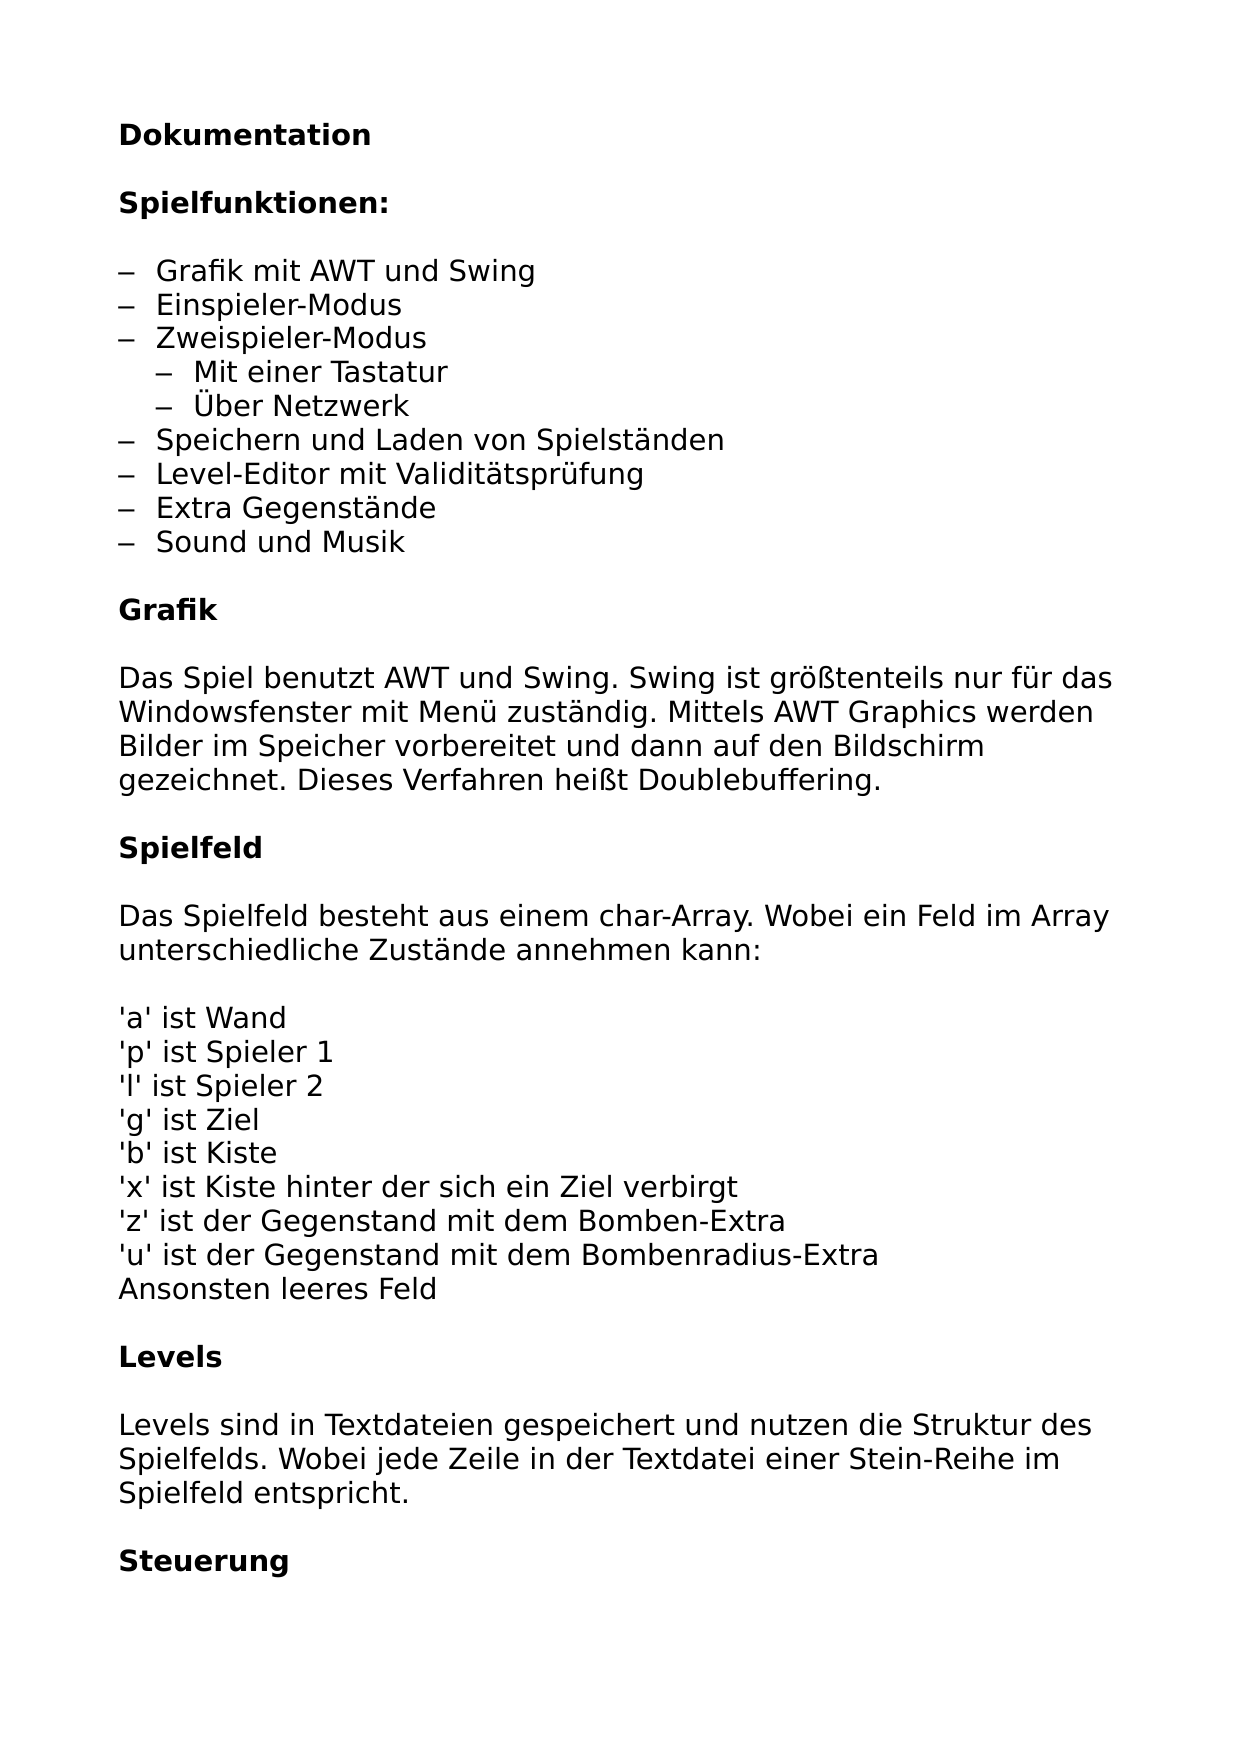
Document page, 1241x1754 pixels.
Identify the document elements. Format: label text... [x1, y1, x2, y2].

text Das Spielfeld besteht aus einem char-Array. Wobei ein Feld im Array unterschiedliche Zustände annehmen kann: [118, 899, 1122, 967]
text Ansonsten leeres Feld [118, 1273, 1122, 1307]
list Über Netzwerk [156, 390, 1122, 424]
list Sound und Musik [118, 526, 1122, 559]
text Das Spiel benutzt AWT und Swing. Swing ist größtenteils nur für das Windowsfenster mit Menü zuständig. Mittels AWT Graphics werden Bilder im Speicher vorbereitet und dann auf den Bildschirm gezeichnet. Dieses Verfahren heißt Doublebuffering. [118, 661, 1122, 797]
text 'p' ist Spieler 1 [118, 1035, 1122, 1069]
text 'g' ist Ziel [118, 1103, 1122, 1137]
text Spielfunktionen: [118, 186, 1122, 220]
text Levels [118, 1341, 1122, 1374]
text 'a' ist Wand [118, 1001, 1122, 1035]
text Grafik [118, 593, 1122, 627]
list Grafik mit AWT und Swing [118, 254, 1122, 288]
text Levels sind in Textdateien gespeichert und nutzen die Struktur des Spielfelds. Wobei jede Zeile in der Textdatei einer Stein-Reihe im Spielfeld entspricht. [118, 1408, 1122, 1510]
list Speichern und Laden von Spielständen [118, 424, 1122, 458]
text Steuerung [118, 1544, 1122, 1578]
text Spielfeld [118, 831, 1122, 865]
text Dokumentation [118, 118, 1122, 152]
list Zweispieler-Modus [118, 322, 1122, 356]
list Mit einer Tastatur [156, 356, 1122, 390]
text 'x' ist Kiste hinter der sich ein Ziel verbirgt [118, 1171, 1122, 1205]
text 'u' ist der Gegenstand mit dem Bombenradius-Extra [118, 1239, 1122, 1273]
text 'l' ist Spieler 2 [118, 1069, 1122, 1103]
list Level-Editor mit Validitätsprüfung [118, 458, 1122, 492]
text 'b' ist Kiste [118, 1137, 1122, 1171]
list Einspieler-Modus [118, 288, 1122, 322]
text 'z' ist der Gegenstand mit dem Bomben-Extra [118, 1205, 1122, 1239]
list Extra Gegenstände [118, 492, 1122, 526]
